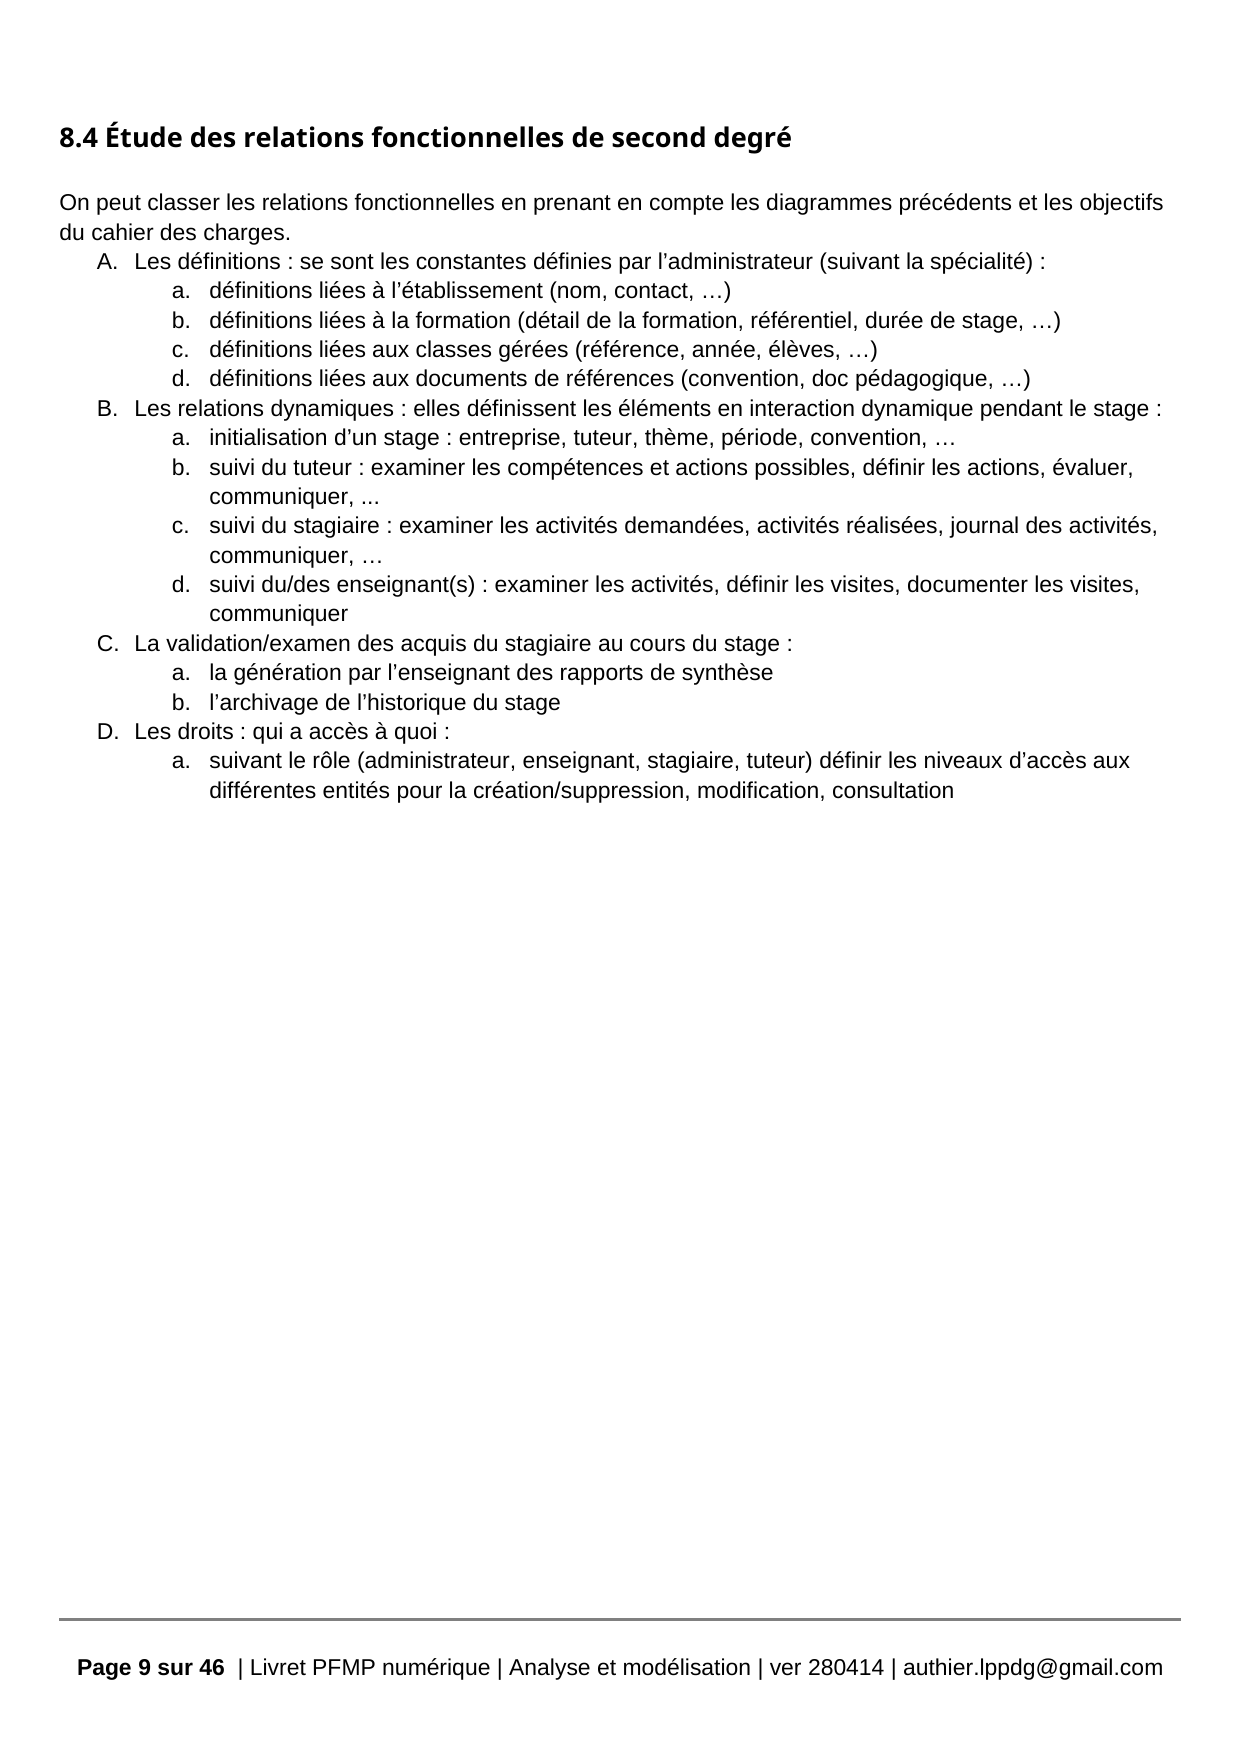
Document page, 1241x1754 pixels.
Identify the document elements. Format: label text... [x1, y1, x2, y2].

list définitions liées à l’établissement (nom, contact, …) [172, 278, 1181, 304]
list Les définitions : se sont les constantes définies par l’administrateur (suivant la spécialité) : [97, 249, 1181, 274]
text On peut classer les relations fonctionnelles en prenant en compte les diagrammes précédents et les objectifs du cahier des charges. [59, 190, 1181, 245]
list Les relations dynamiques : elles définissent les éléments en interaction dynamique pendant le stage : [97, 396, 1181, 421]
list initialisation d’un stage : entreprise, tuteur, thème, période, convention, … [172, 425, 1181, 451]
list la génération par l’enseignant des rapports de synthèse [172, 660, 1181, 686]
list définitions liées aux classes gérées (référence, année, élèves, …) [172, 337, 1181, 362]
list suivi du stagiaire : examiner les activités demandées, activités réalisées, journal des activités, communiquer, … [172, 513, 1181, 568]
list définitions liées aux documents de références (convention, doc pédagogique, …) [172, 366, 1181, 392]
list Les droits : qui a accès à quoi : [97, 719, 1181, 744]
list La validation/examen des acquis du stagiaire au cours du stage : [97, 631, 1181, 656]
list définitions liées à la formation (détail de la formation, référentiel, durée de stage, …) [172, 307, 1181, 333]
list l’archivage de l’historique du stage [172, 689, 1181, 715]
list suivant le rôle (administrateur, enseignant, stagiaire, tuteur) définir les niveaux d’accès aux différentes entités pour la création/suppression, modification, consultation [172, 748, 1181, 803]
list suivi du tuteur : examiner les compétences et actions possibles, définir les actions, évaluer, communiquer, ... [172, 454, 1181, 509]
list suivi du/des enseignant(s) : examiner les activités, définir les visites, documenter les visites, communiquer [172, 572, 1181, 627]
subtitle 8.4 Étude des relations fonctionnelles de second degré [59, 118, 1181, 155]
